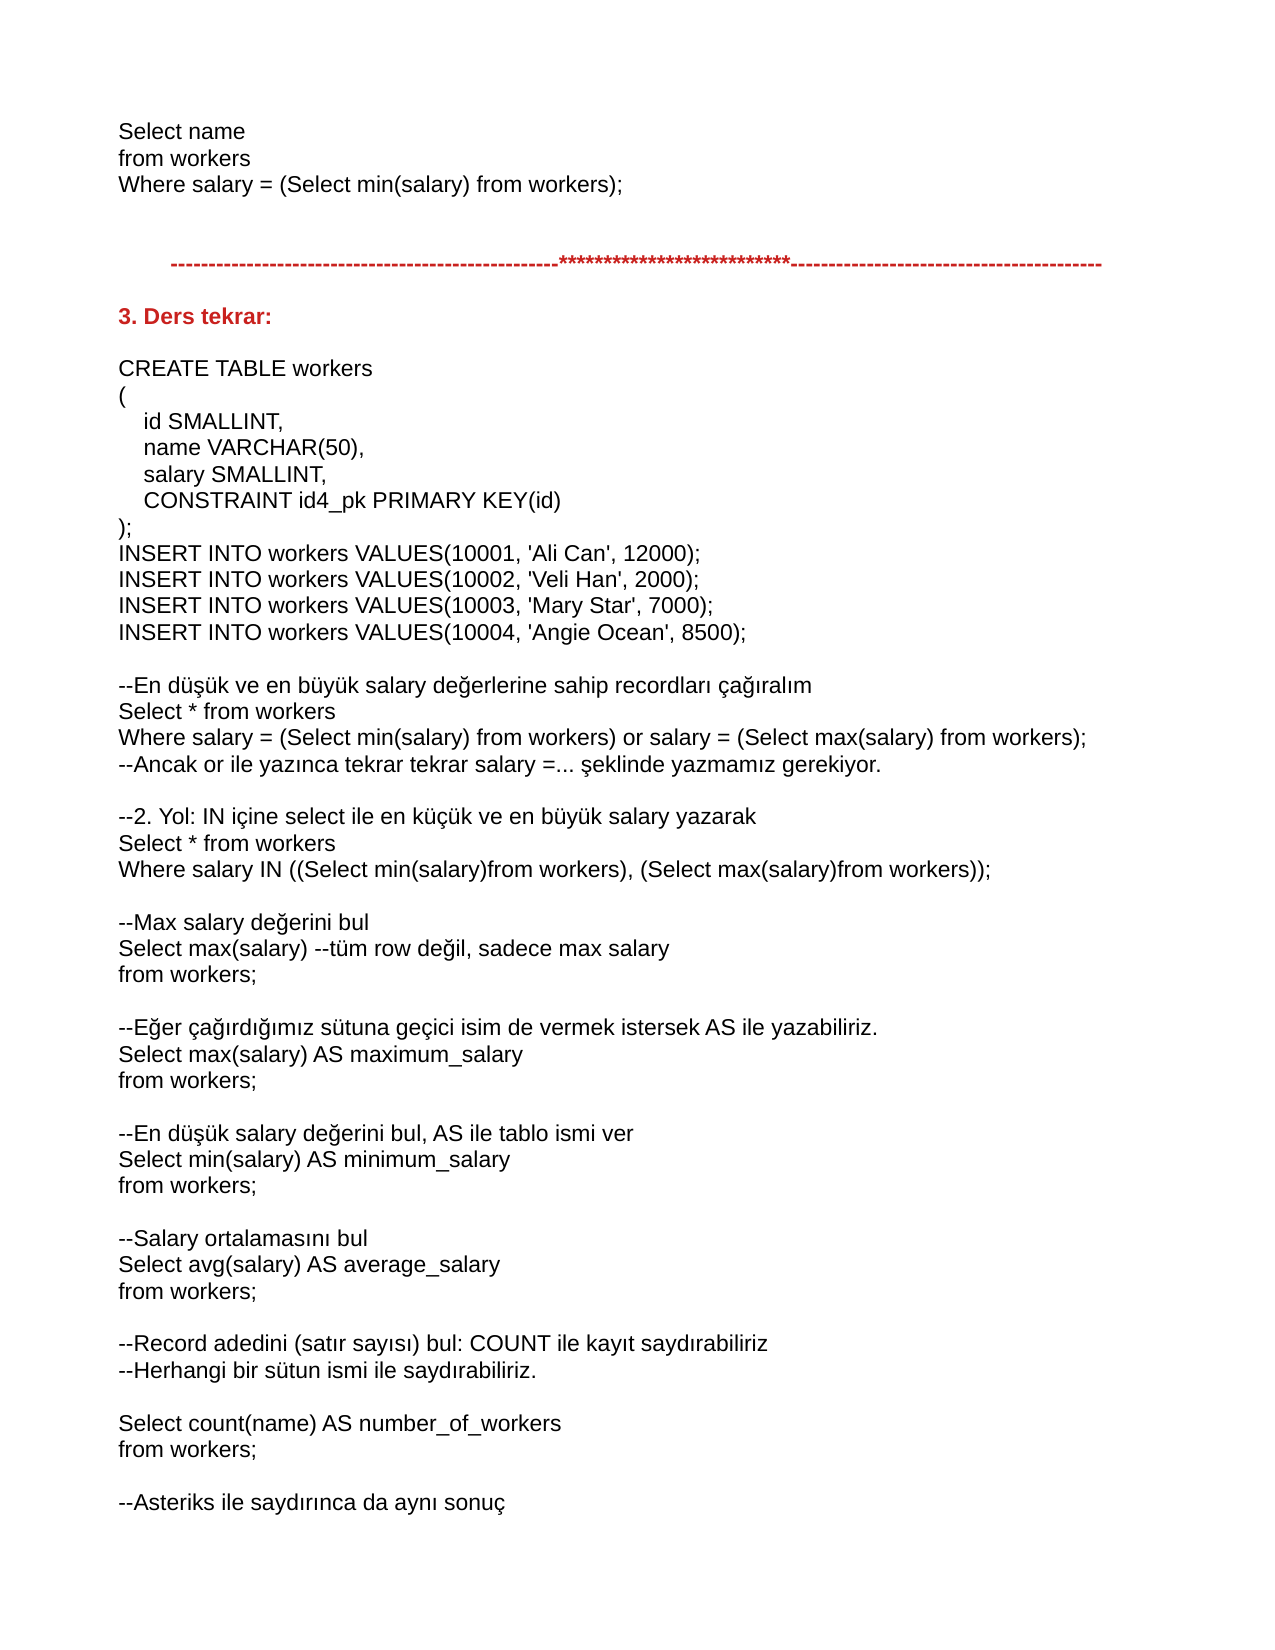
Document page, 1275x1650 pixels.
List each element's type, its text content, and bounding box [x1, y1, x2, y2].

text name VARCHAR(50), [118, 434, 1157, 461]
text --Herhangi bir sütun ismi ile saydırabiliriz. [118, 1357, 1157, 1383]
text --2. Yol: IN içine select ile en küçük ve en büyük salary yazarak [118, 803, 1157, 830]
text from workers; [118, 1278, 1157, 1304]
text --En düşük ve en büyük salary değerlerine sahip recordları çağıralım [118, 672, 1157, 698]
text ( [118, 382, 1157, 408]
text Select max(salary) AS maximum_salary [118, 1041, 1157, 1067]
text 3. Ders tekrar: [118, 303, 1157, 329]
text INSERT INTO workers VALUES(10001, 'Ali Can', 12000); [118, 540, 1157, 566]
text from workers; [118, 1436, 1157, 1462]
text --Salary ortalamasını bul [118, 1225, 1157, 1251]
text Select avg(salary) AS average_salary [118, 1251, 1157, 1278]
text Select name [118, 118, 1157, 144]
text --Asteriks ile saydırınca da aynı sonuç [118, 1488, 1157, 1515]
text INSERT INTO workers VALUES(10002, 'Veli Han', 2000); [118, 566, 1157, 592]
text from workers; [118, 961, 1157, 988]
text --Max salary değerini bul [118, 909, 1157, 935]
text from workers; [118, 1067, 1157, 1093]
text INSERT INTO workers VALUES(10003, 'Mary Star', 7000); [118, 592, 1157, 619]
text Select * from workers [118, 830, 1157, 856]
text ---------------------------------------------------**************************----------------------------------------- [118, 250, 1157, 276]
text CREATE TABLE workers [118, 355, 1157, 382]
text Select min(salary) AS minimum_salary [118, 1146, 1157, 1172]
text salary SMALLINT, [118, 461, 1157, 487]
text ); [118, 513, 1157, 540]
text INSERT INTO workers VALUES(10004, 'Angie Ocean', 8500); [118, 619, 1157, 645]
text CONSTRAINT id4_pk PRIMARY KEY(id) [118, 487, 1157, 513]
text id SMALLINT, [118, 408, 1157, 434]
text from workers [118, 144, 1157, 171]
text Select * from workers [118, 698, 1157, 724]
text --Eğer çağırdığımız sütuna geçici isim de vermek istersek AS ile yazabiliriz. [118, 1014, 1157, 1041]
text Select count(name) AS number_of_workers [118, 1409, 1157, 1436]
text Where salary IN ((Select min(salary)from workers), (Select max(salary)from workers)); [118, 856, 1157, 882]
text from workers; [118, 1172, 1157, 1199]
text Select max(salary) --tüm row değil, sadece max salary [118, 935, 1157, 961]
text --Ancak or ile yazınca tekrar tekrar salary =... şeklinde yazmamız gerekiyor. [118, 751, 1157, 777]
text Where salary = (Select min(salary) from workers); [118, 171, 1157, 197]
text --En düşük salary değerini bul, AS ile tablo ismi ver [118, 1119, 1157, 1146]
text --Record adedini (satır sayısı) bul: COUNT ile kayıt saydırabiliriz [118, 1330, 1157, 1357]
text Where salary = (Select min(salary) from workers) or salary = (Select max(salary) from workers); [118, 724, 1157, 751]
